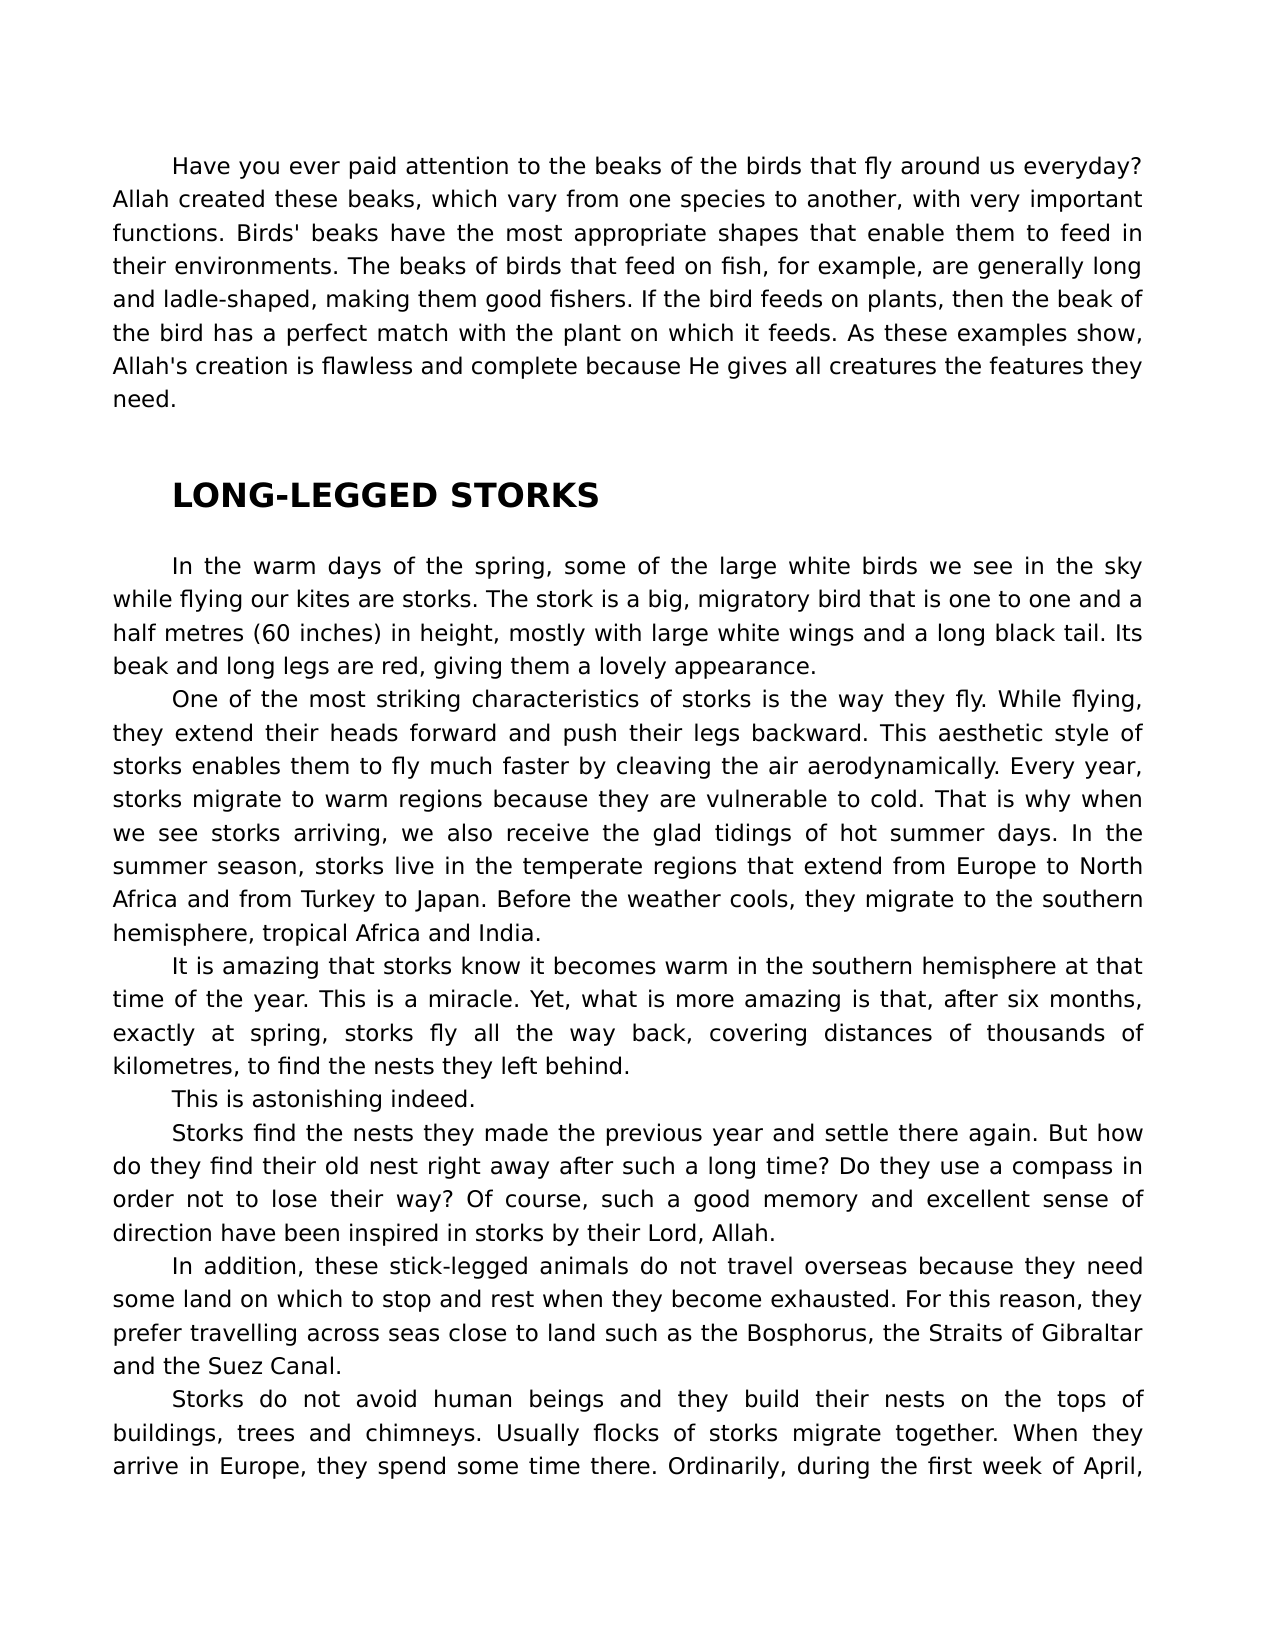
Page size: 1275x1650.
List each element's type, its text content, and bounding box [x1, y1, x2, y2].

text This is astonishing indeed. [112, 1081, 1145, 1114]
text It is amazing that storks know it becomes warm in the southern hemisphere at that time of the year. This is a miracle. Yet, what is more amazing is that, after six months, exactly at spring, storks fly all the way back, covering distances of thousands of kilometres, to find the nests they left behind. [112, 948, 1145, 1081]
text Storks find the nests they made the previous year and settle there again. But how do they find their old nest right away after such a long time? Do they use a compass in order not to lose their way? Of course, such a good memory and excellent sense of direction have been inspired in storks by their Lord, Allah. [112, 1114, 1145, 1248]
text In the warm days of the spring, some of the large white birds we see in the sky while flying our kites are storks. The stork is a big, migratory bird that is one to one and a half metres (60 inches) in height, mostly with large white wings and a long black tail. Its beak and long legs are red, giving them a lovely appearance. [112, 548, 1145, 681]
text LONG-LEGGED STORKS [112, 481, 1145, 514]
text In addition, these stick-legged animals do not travel overseas because they need some land on which to stop and rest when they become exhausted. For this reason, they prefer travelling across seas close to land such as the Bosphorus, the Straits of Gibraltar and the Suez Canal. [112, 1248, 1145, 1381]
text Have you ever paid attention to the beaks of the birds that fly around us everyday? Allah created these beaks, which vary from one species to another, with very important functions. Birds' beaks have the most appropriate shapes that enable them to feed in their environments. The beaks of birds that feed on fish, for example, are generally long and ladle-shaped, making them good fishers. If the bird feeds on plants, then the beak of the bird has a perfect match with the plant on which it feeds. As these examples show, Allah's creation is flawless and complete because He gives all creatures the features they need. [112, 148, 1145, 414]
text Storks do not avoid human beings and they build their nests on the tops of buildings, trees and chimneys. Usually flocks of storks migrate together. When they arrive in Europe, they spend some time there. Ordinarily, during the first week of April, [112, 1381, 1145, 1481]
text One of the most striking characteristics of storks is the way they fly. While flying, they extend their heads forward and push their legs backward. This aesthetic style of storks enables them to fly much faster by cleaving the air aerodynamically. Every year, storks migrate to warm regions because they are vulnerable to cold. That is why when we see storks arriving, we also receive the glad tidings of hot summer days. In the summer season, storks live in the temperate regions that extend from Europe to North Africa and from Turkey to Japan. Before the weather cools, they migrate to the southern hemisphere, tropical Africa and India. [112, 681, 1145, 948]
